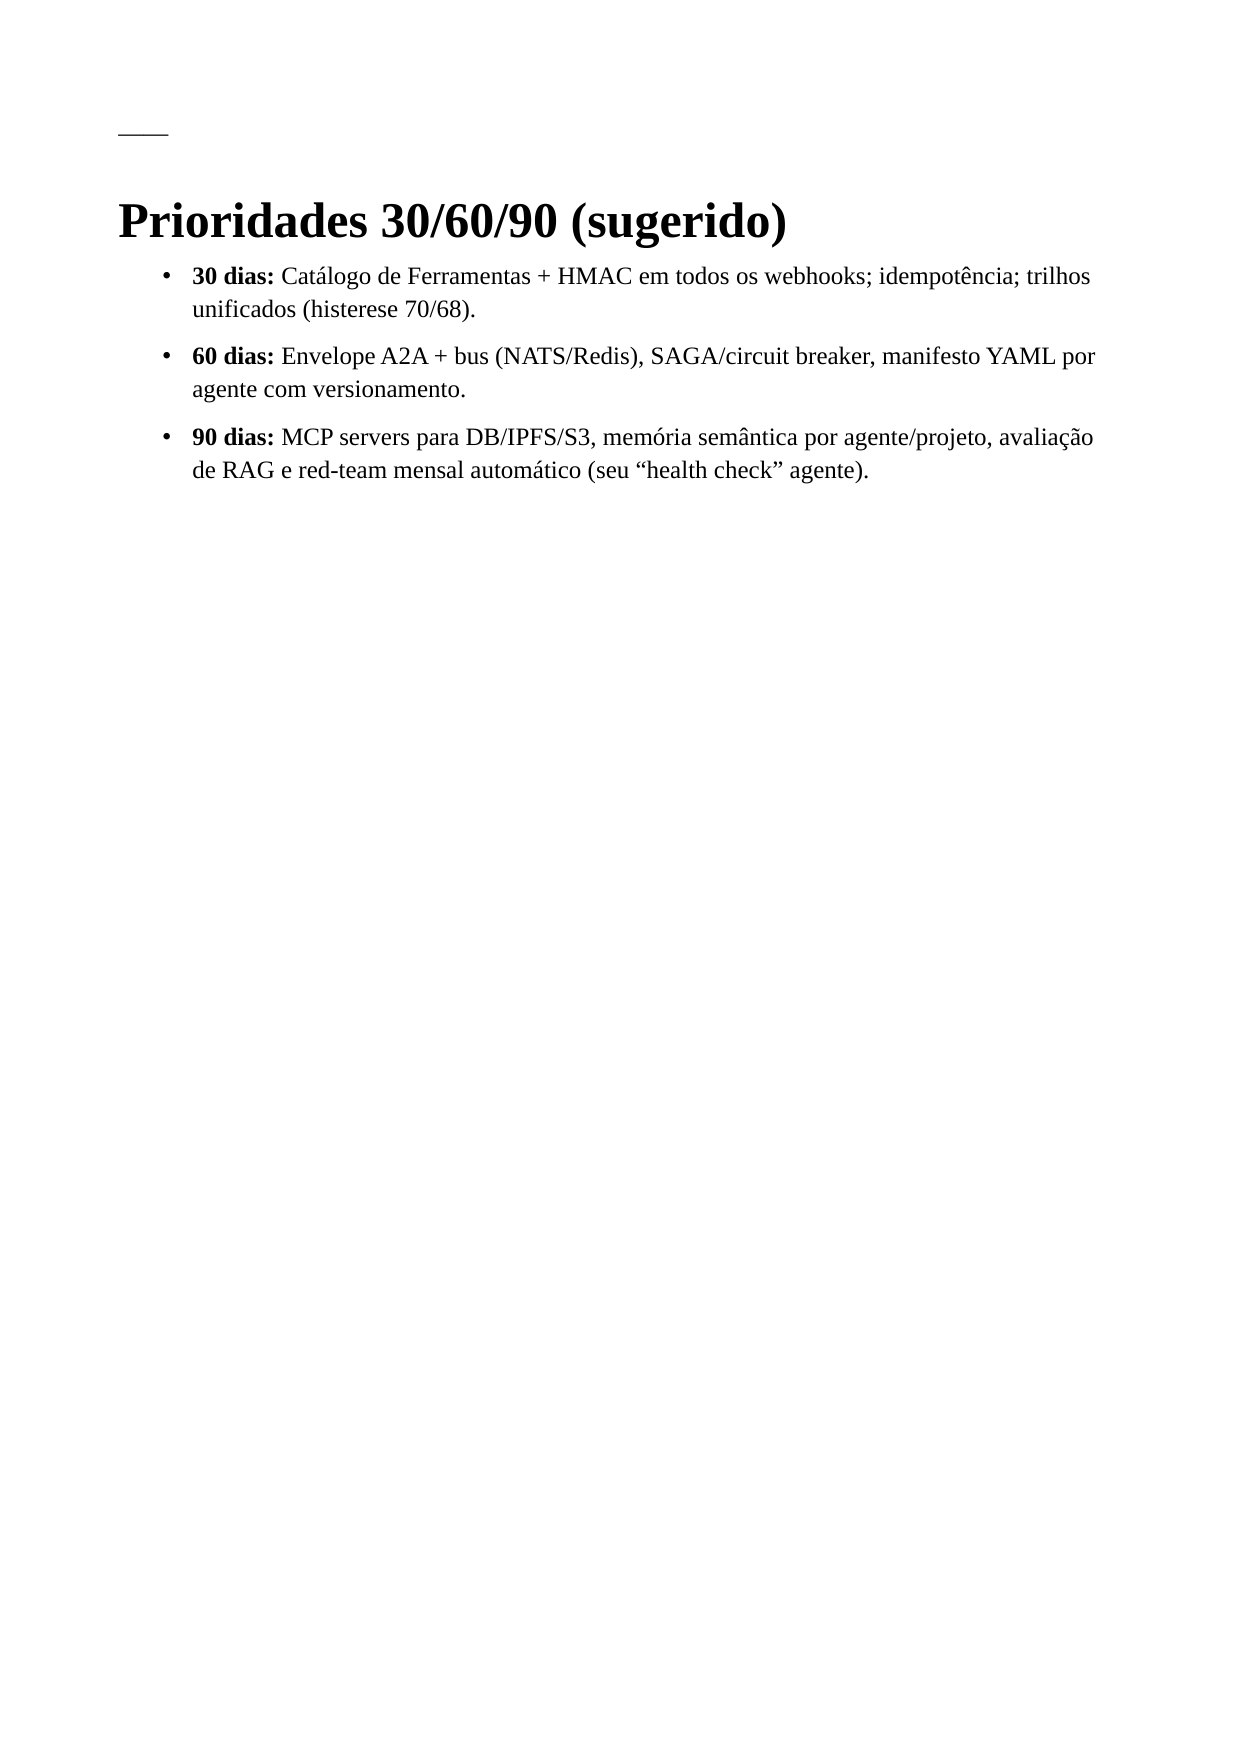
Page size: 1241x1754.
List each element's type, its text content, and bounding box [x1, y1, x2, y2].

subtitle Prioridades 30/60/90 (sugerido) [118, 191, 1122, 248]
list 90 dias: MCP servers para DB/IPFS/S3, memória semântica por agente/projeto, avaliação de RAG e red-team mensal automático (seu “health check” agente). [162, 422, 1122, 484]
text —— [118, 118, 1122, 147]
list 30 dias: Catálogo de Ferramentas + HMAC em todos os webhooks; idempotência; trilhos unificados (histerese 70/68). [162, 261, 1122, 322]
list 60 dias: Envelope A2A + bus (NATS/Redis), SAGA/circuit breaker, manifesto YAML por agente com versionamento. [162, 341, 1122, 403]
